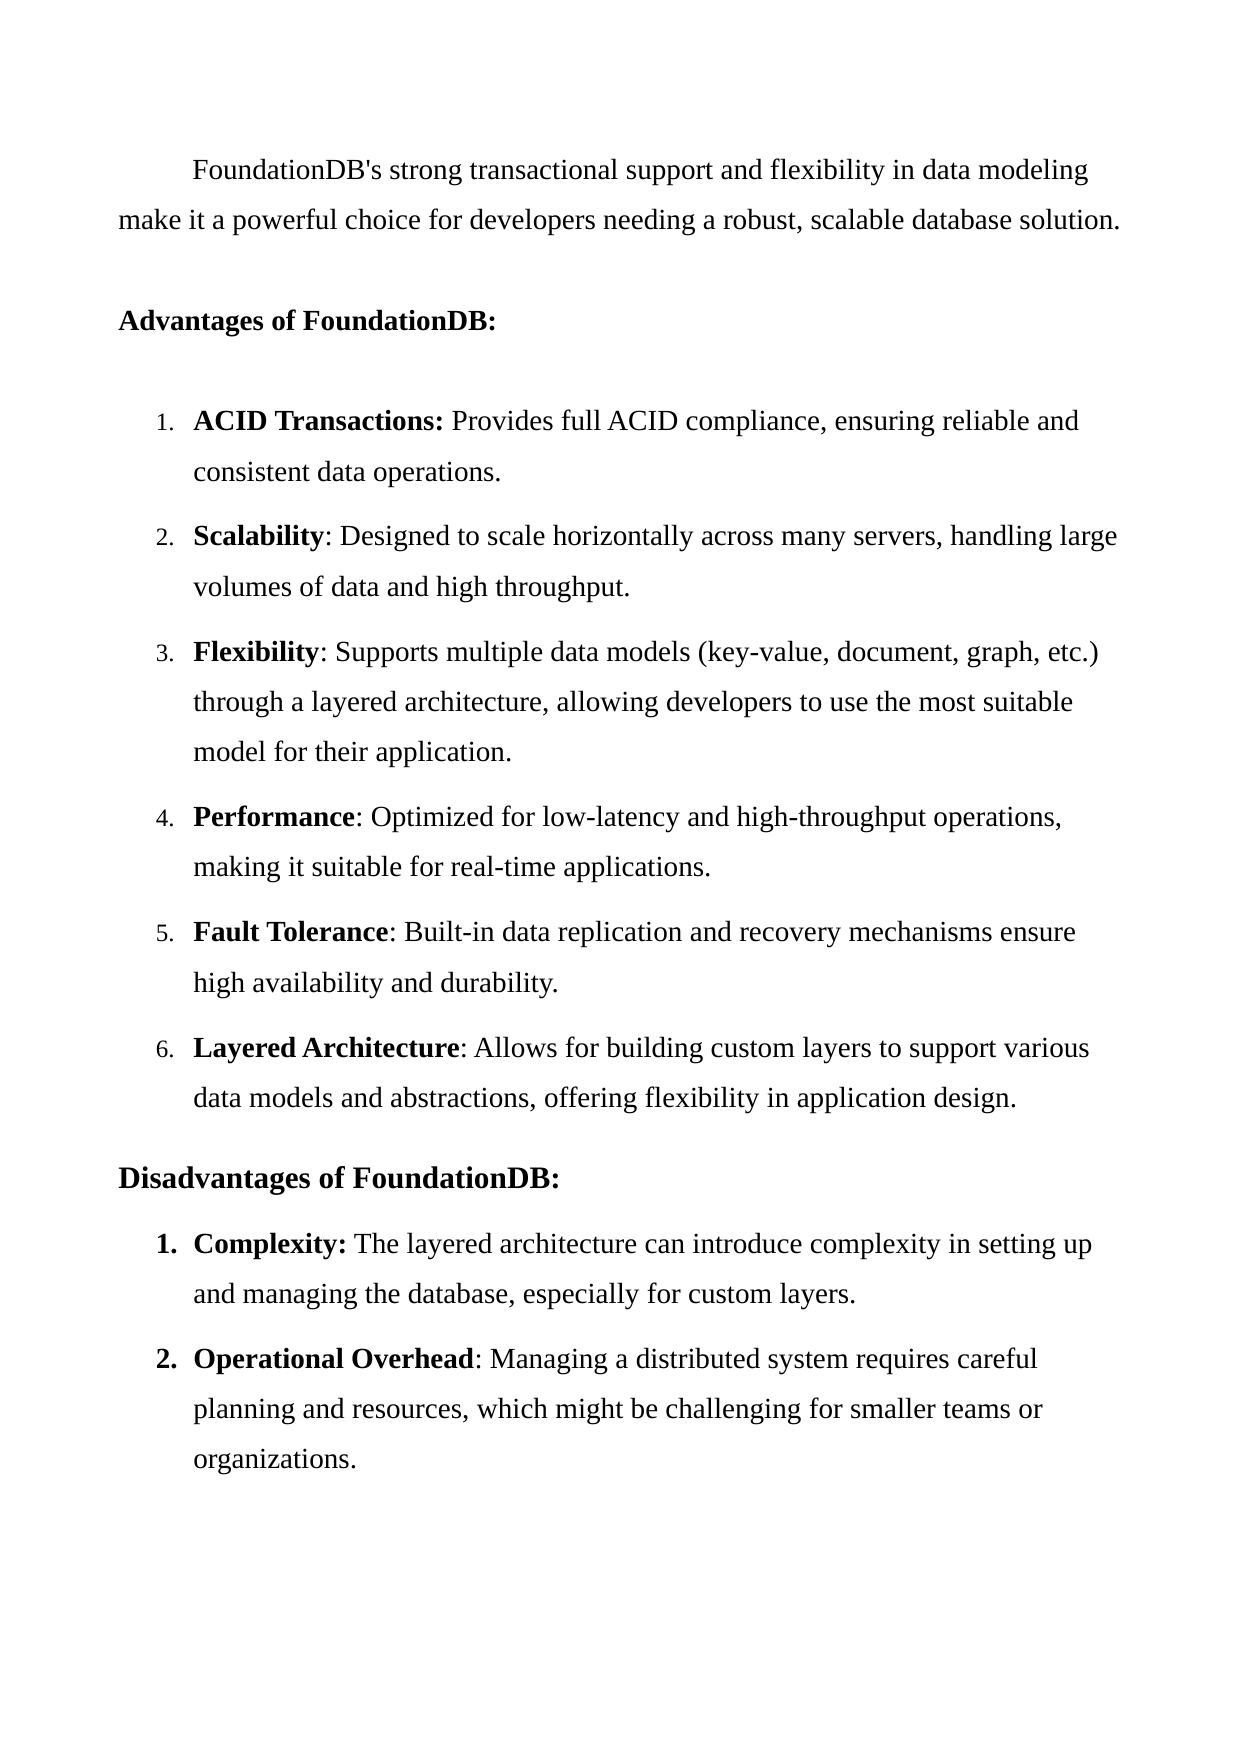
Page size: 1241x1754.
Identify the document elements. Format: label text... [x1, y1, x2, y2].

text Advantages of FoundationDB: [118, 303, 1122, 336]
list Fault Tolerance: Built-in data replication and recovery mechanisms ensure high availability and durability. [156, 914, 1122, 998]
list Performance: Optimized for low-latency and high-throughput operations, making it suitable for real-time applications. [156, 799, 1122, 883]
list Layered Architecture: Allows for building custom layers to support various data models and abstractions, offering flexibility in application design. [156, 1030, 1122, 1113]
list ACID Transactions: Provides full ACID compliance, ensuring reliable and consistent data operations. [156, 403, 1122, 487]
list Operational Overhead: Managing a distributed system requires careful planning and resources, which might be challenging for smaller teams or organizations. [156, 1341, 1122, 1475]
list Flexibility: Supports multiple data models (key-value, document, graph, etc.) through a layered architecture, allowing developers to use the most suitable model for their application. [156, 634, 1122, 768]
list Scalability: Designed to scale horizontally across many servers, handling large volumes of data and high throughput. [156, 518, 1122, 602]
text FoundationDB's strong transactional support and flexibility in data modeling make it a powerful choice for developers needing a robust, scalable database solution. [118, 152, 1122, 236]
list Complexity: The layered architecture can introduce complexity in setting up and managing the database, especially for custom layers. [156, 1226, 1122, 1310]
subtitle Disadvantages of FoundationDB: [118, 1159, 1122, 1195]
